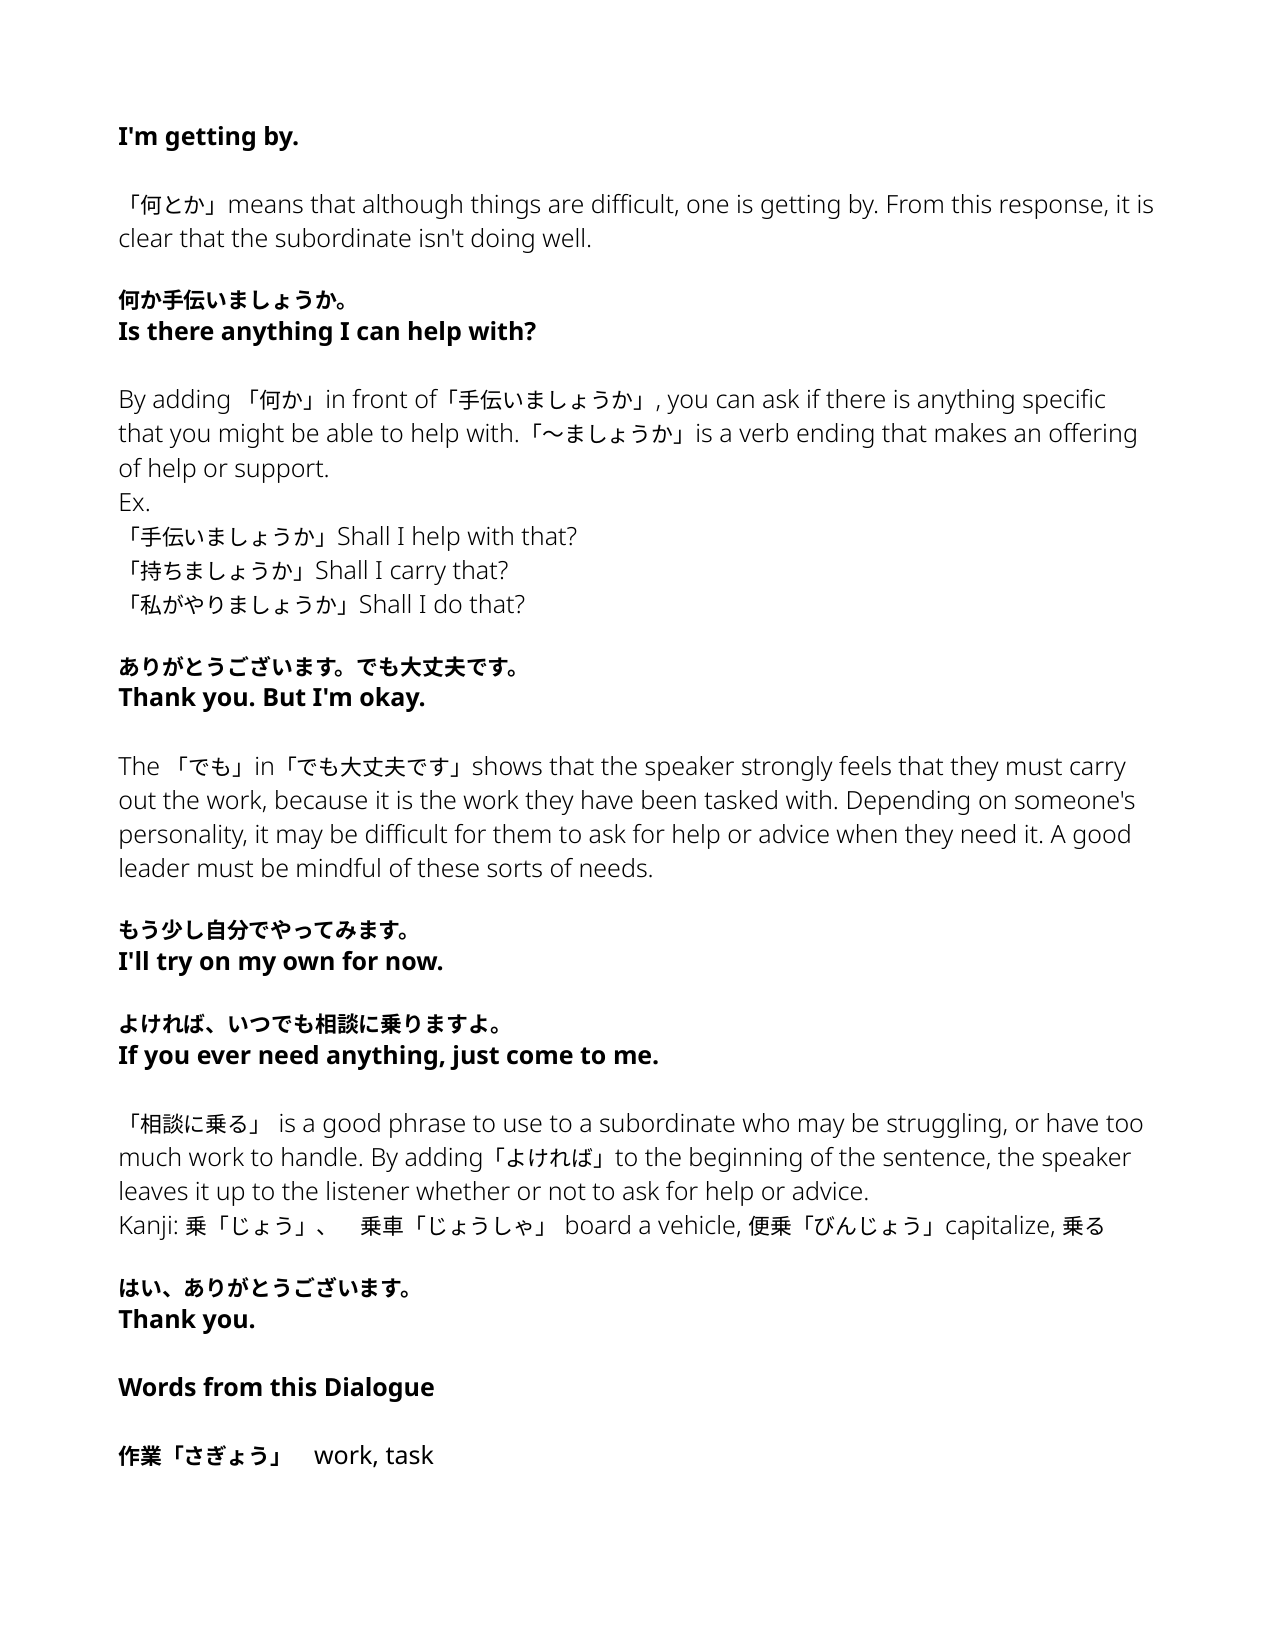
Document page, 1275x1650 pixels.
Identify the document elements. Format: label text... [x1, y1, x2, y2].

text The 「でも」in「でも大丈夫です」shows that the speaker strongly feels that they must carry out the work, because it is the work they have been tasked with. Depending on someone's personality, it may be difficult for them to ask for help or advice when they need it. A good leader must be mindful of these sorts of needs. [118, 748, 1157, 884]
text 「何とか」means that although things are difficult, one is getting by. From this response, it is clear that the subordinate isn't doing well. [118, 186, 1157, 254]
text ありがとうございます。でも大丈夫です。 [118, 654, 1157, 680]
text よければ、いつでも相談に乗りますよ。 [118, 1012, 1157, 1038]
text 「持ちましょうか」Shall I carry that? [118, 552, 1157, 586]
text Words from this Dialogue [118, 1370, 1157, 1404]
text 「私がやりましょうか」Shall I do that? [118, 586, 1157, 621]
text 作業「さぎょう」 work, task [118, 1438, 1157, 1472]
text 「手伝いましょうか」Shall I help with that? [118, 518, 1157, 552]
text Thank you. But I'm okay. [118, 680, 1157, 714]
text はい、ありがとうございます。 [118, 1276, 1157, 1302]
text Thank you. [118, 1302, 1157, 1336]
text I'll try on my own for now. [118, 944, 1157, 978]
text By adding 「何か」in front of「手伝いましょうか」, you can ask if there is anything specific that you might be able to help with.「～ましょうか」is a verb ending that makes an offering of help or support. [118, 382, 1157, 484]
text Kanji: 乗「じょう」、 乗車「じょうしゃ」 board a vehicle, 便乗「びんじょう」capitalize, 乗る [118, 1208, 1157, 1242]
text I'm getting by. [118, 118, 1157, 152]
text 何か手伝いましょうか。 [118, 288, 1157, 314]
text Is there anything I can help with? [118, 314, 1157, 348]
text 「相談に乗る」 is a good phrase to use to a subordinate who may be struggling, or have too much work to handle. By adding「よければ」to the beginning of the sentence, the speaker leaves it up to the listener whether or not to ask for help or advice. [118, 1106, 1157, 1208]
text Ex. [118, 484, 1157, 518]
text もう少し自分でやってみます。 [118, 918, 1157, 944]
text If you ever need anything, just come to me. [118, 1038, 1157, 1072]
